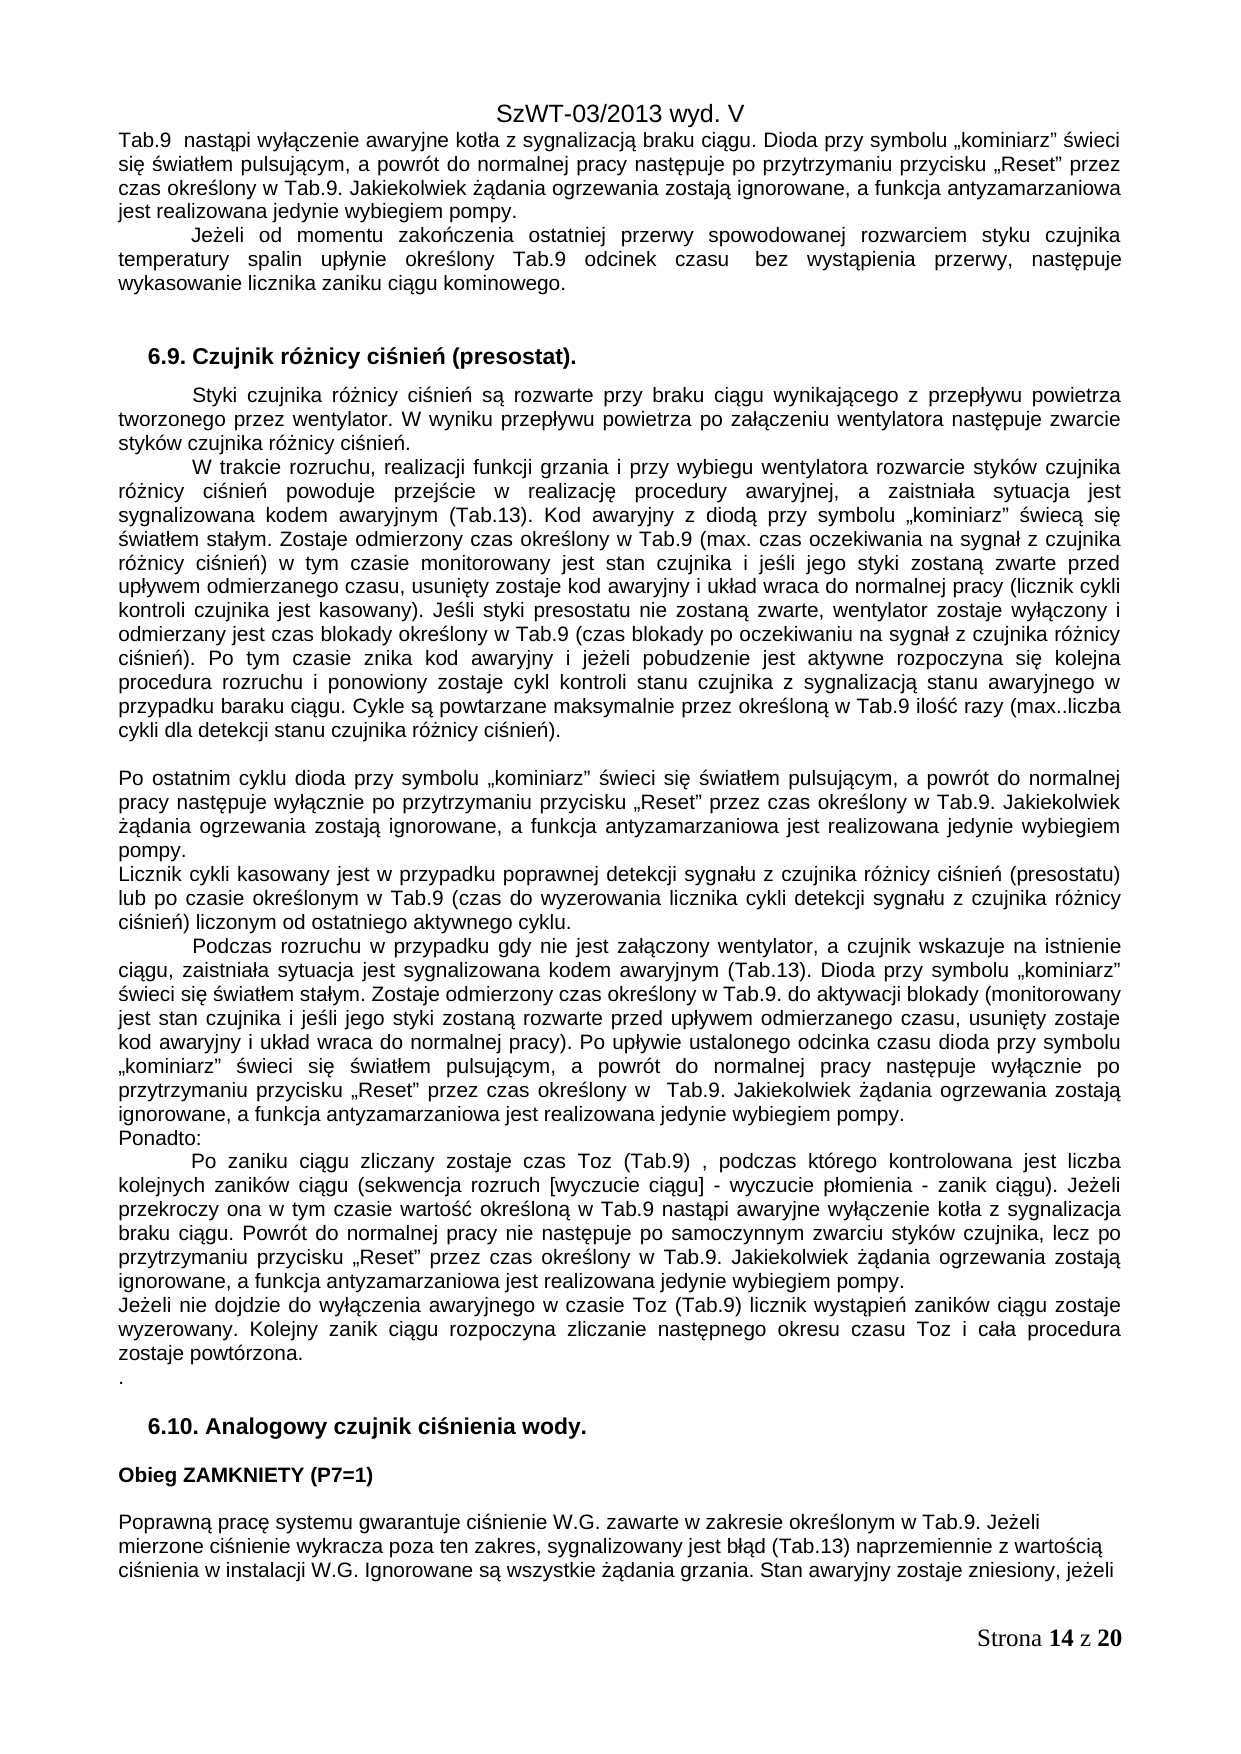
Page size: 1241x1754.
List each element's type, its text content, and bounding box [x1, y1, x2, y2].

text Licznik cykli kasowany jest w przypadku poprawnej detekcji sygnału z czujnika różnicy ciśnień (presostatu) lub po czasie określonym w Tab.9 (czas do wyzerowania licznika cykli detekcji sygnału z czujnika różnicy ciśnień) liczonym od ostatniego aktywnego cyklu. [118, 862, 1122, 934]
subtitle 6.10. Analogowy czujnik ciśnienia wody. [148, 1413, 1122, 1439]
text W trakcie rozruchu, realizacji funkcji grzania i przy wybiegu wentylatora rozwarcie styków czujnika różnicy ciśnień powoduje przejście w realizację procedury awaryjnej, a zaistniała sytuacja jest sygnalizowana kodem awaryjnym (Tab.13). Kod awaryjny z diodą przy symbolu „kominiarz” świecą się światłem stałym. Zostaje odmierzony czas określony w Tab.9 (max. czas oczekiwania na sygnał z czujnika różnicy ciśnień) w tym czasie monitorowany jest stan czujnika i jeśli jego styki zostaną zwarte przed upływem odmierzanego czasu, usunięty zostaje kod awaryjny i układ wraca do normalnej pracy (licznik cykli kontroli czujnika jest kasowany). Jeśli styki presostatu nie zostaną zwarte, wentylator zostaje wyłączony i odmierzany jest czas blokady określony w Tab.9 (czas blokady po oczekiwaniu na sygnał z czujnika różnicy ciśnień). Po tym czasie znika kod awaryjny i jeżeli pobudzenie jest aktywne rozpoczyna się kolejna procedura rozruchu i ponowiony zostaje cykl kontroli stanu czujnika z sygnalizacją stanu awaryjnego w przypadku baraku ciągu. Cykle są powtarzane maksymalnie przez określoną w Tab.9 ilość razy (max..liczba cykli dla detekcji stanu czujnika różnicy ciśnień). [118, 454, 1122, 742]
list Obieg ZAMKNIETY (P7=1) [118, 1463, 1122, 1487]
text Podczas rozruchu w przypadku gdy nie jest załączony wentylator, a czujnik wskazuje na istnienie ciągu, zaistniała sytuacja jest sygnalizowana kodem awaryjnym (Tab.13). Dioda przy symbolu „kominiarz” świeci się światłem stałym. Zostaje odmierzony czas określony w Tab.9. do aktywacji blokady (monitorowany jest stan czujnika i jeśli jego styki zostaną rozwarte przed upływem odmierzanego czasu, usunięty zostaje kod awaryjny i układ wraca do normalnej pracy). Po upływie ustalonego odcinka czasu dioda przy symbolu „kominiarz” świeci się światłem pulsującym, a powrót do normalnej pracy następuje wyłącznie po przytrzymaniu przycisku „Reset” przez czas określony w Tab.9. Jakiekolwiek żądania ogrzewania zostają ignorowane, a funkcja antyzamarzaniowa jest realizowana jedynie wybiegiem pompy. [118, 934, 1122, 1125]
text Ponadto: [118, 1125, 1122, 1149]
text Tab.9 nastąpi wyłączenie awaryjne kotła z sygnalizacją braku ciągu. Dioda przy symbolu „kominiarz” świeci się światłem pulsującym, a powrót do normalnej pracy następuje po przytrzymaniu przycisku „Reset” przez czas określony w Tab.9. Jakiekolwiek żądania ogrzewania zostają ignorowane, a funkcja antyzamarzaniowa jest realizowana jedynie wybiegiem pompy. [118, 127, 1122, 223]
text Jeżeli nie dojdzie do wyłączenia awaryjnego w czasie Toz (Tab.9) licznik wystąpień zaników ciągu zostaje wyzerowany. Kolejny zanik ciągu rozpoczyna zliczanie następnego okresu czasu Toz i cała procedura zostaje powtórzona. [118, 1293, 1122, 1365]
text Jeżeli od momentu zakończenia ostatniej przerwy spowodowanej rozwarciem styku czujnika temperatury spalin upłynie określony Tab.9 odcinek czasu bez wystąpienia przerwy, następuje wykasowanie licznika zaniku ciągu kominowego. [118, 223, 1122, 295]
text Styki czujnika różnicy ciśnień są rozwarte przy braku ciągu wynikającego z przepływu powietrza tworzonego przez wentylator. W wyniku przepływu powietrza po załączeniu wentylatora następuje zwarcie styków czujnika różnicy ciśnień. [118, 383, 1122, 454]
subtitle 6.9. Czujnik różnicy ciśnień (presostat). [148, 343, 1122, 369]
text Po zaniku ciągu zliczany zostaje czas Toz (Tab.9) , podczas którego kontrolowana jest liczba kolejnych zaników ciągu (sekwencja rozruch [wyczucie ciągu] - wyczucie płomienia - zanik ciągu). Jeżeli przekroczy ona w tym czasie wartość określoną w Tab.9 nastąpi awaryjne wyłączenie kotła z sygnalizacja braku ciągu. Powrót do normalnej pracy nie następuje po samoczynnym zwarciu styków czujnika, lecz po przytrzymaniu przycisku „Reset” przez czas określony w Tab.9. Jakiekolwiek żądania ogrzewania zostają ignorowane, a funkcja antyzamarzaniowa jest realizowana jedynie wybiegiem pompy. [118, 1149, 1122, 1293]
text . [118, 1365, 1122, 1389]
list Poprawną pracę systemu gwarantuje ciśnienie W.G. zawarte w zakresie określonym w Tab.9. Jeżeli mierzone ciśnienie wykracza poza ten zakres, sygnalizowany jest błąd (Tab.13) naprzemiennie z wartością ciśnienia w instalacji W.G. Ignorowane są wszystkie żądania grzania. Stan awaryjny zostaje zniesiony, jeżeli [118, 1509, 1122, 1581]
text Po ostatnim cyklu dioda przy symbolu „kominiarz” świeci się światłem pulsującym, a powrót do normalnej pracy następuje wyłącznie po przytrzymaniu przycisku „Reset” przez czas określony w Tab.9. Jakiekolwiek żądania ogrzewania zostają ignorowane, a funkcja antyzamarzaniowa jest realizowana jedynie wybiegiem pompy. [118, 766, 1122, 862]
